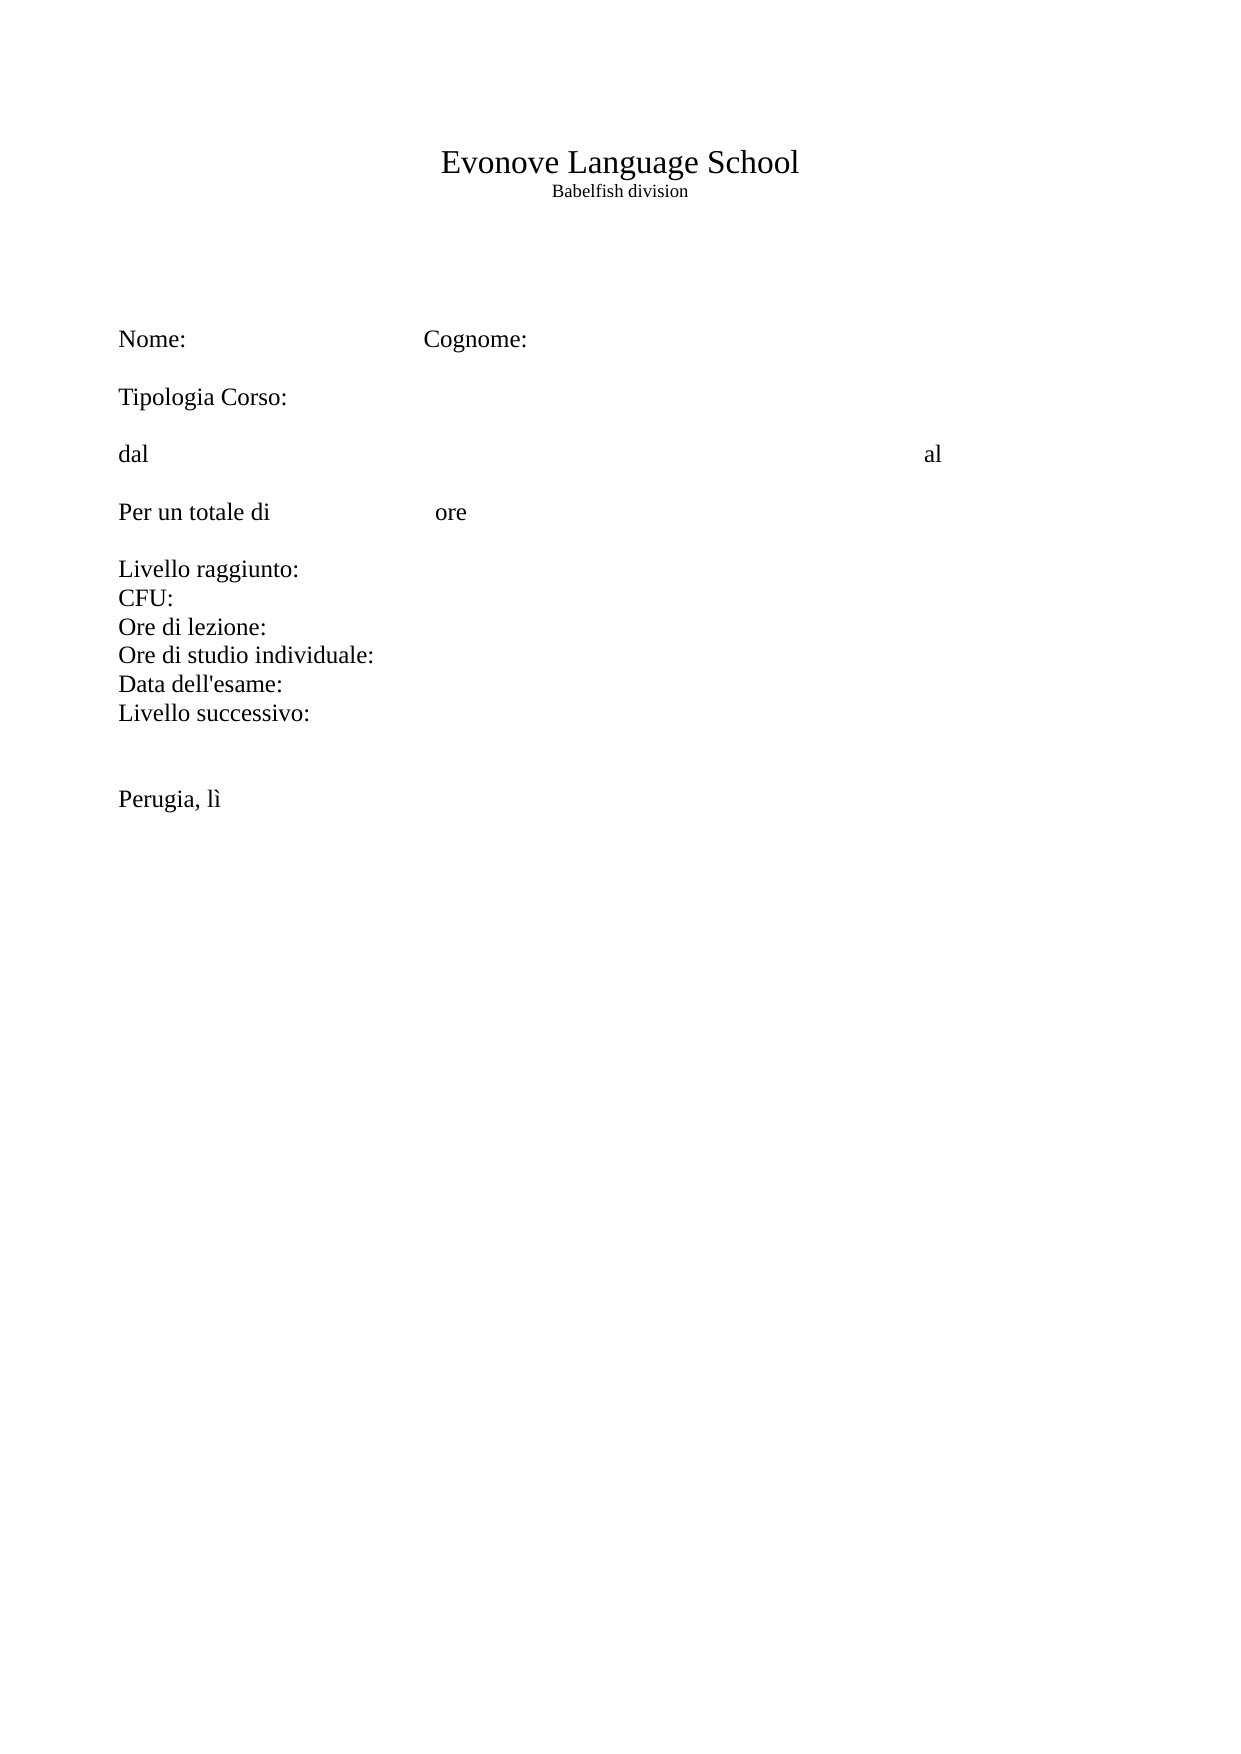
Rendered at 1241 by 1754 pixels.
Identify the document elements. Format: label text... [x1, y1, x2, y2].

text Evonove Language School [118, 142, 1122, 180]
text Livello raggiunto: <o.level_out.name> [118, 554, 1122, 583]
text <for each="o in objects"> [118, 118, 1122, 142]
text </for> [118, 1170, 1123, 1194]
text Ore di studio individuale: <o.individual_hours> [118, 640, 1122, 669]
text Nome: <o.student_id.name> Cognome: <o.student_id.last_name> [118, 324, 1122, 353]
text CFU: <o.cfu> [118, 583, 1122, 612]
text Per un totale di <o.hours> ore [118, 497, 1122, 525]
text Perugia, lì <time.strftime('%d/%m/%Y')> [118, 784, 1122, 813]
text dal < time.strftime("%d/%m/%Y", time.strptime(o.start_date, "%Y-%m-%d"))> al < time.strftime("%d/%m/%Y", time.strptime(o.end_date, "%Y-%m-%d"))> [118, 439, 1122, 497]
text Livello successivo: <o.level_next.name> [118, 698, 1122, 727]
text Tipologia Corso: <o.get_session_types()> [118, 382, 1122, 410]
text Babelfish division [118, 180, 1122, 202]
text Ore di lezione: <o.hours> [118, 612, 1122, 640]
text Data dell'esame: <time.strftime('%d/%m/%Y')> [118, 669, 1122, 698]
